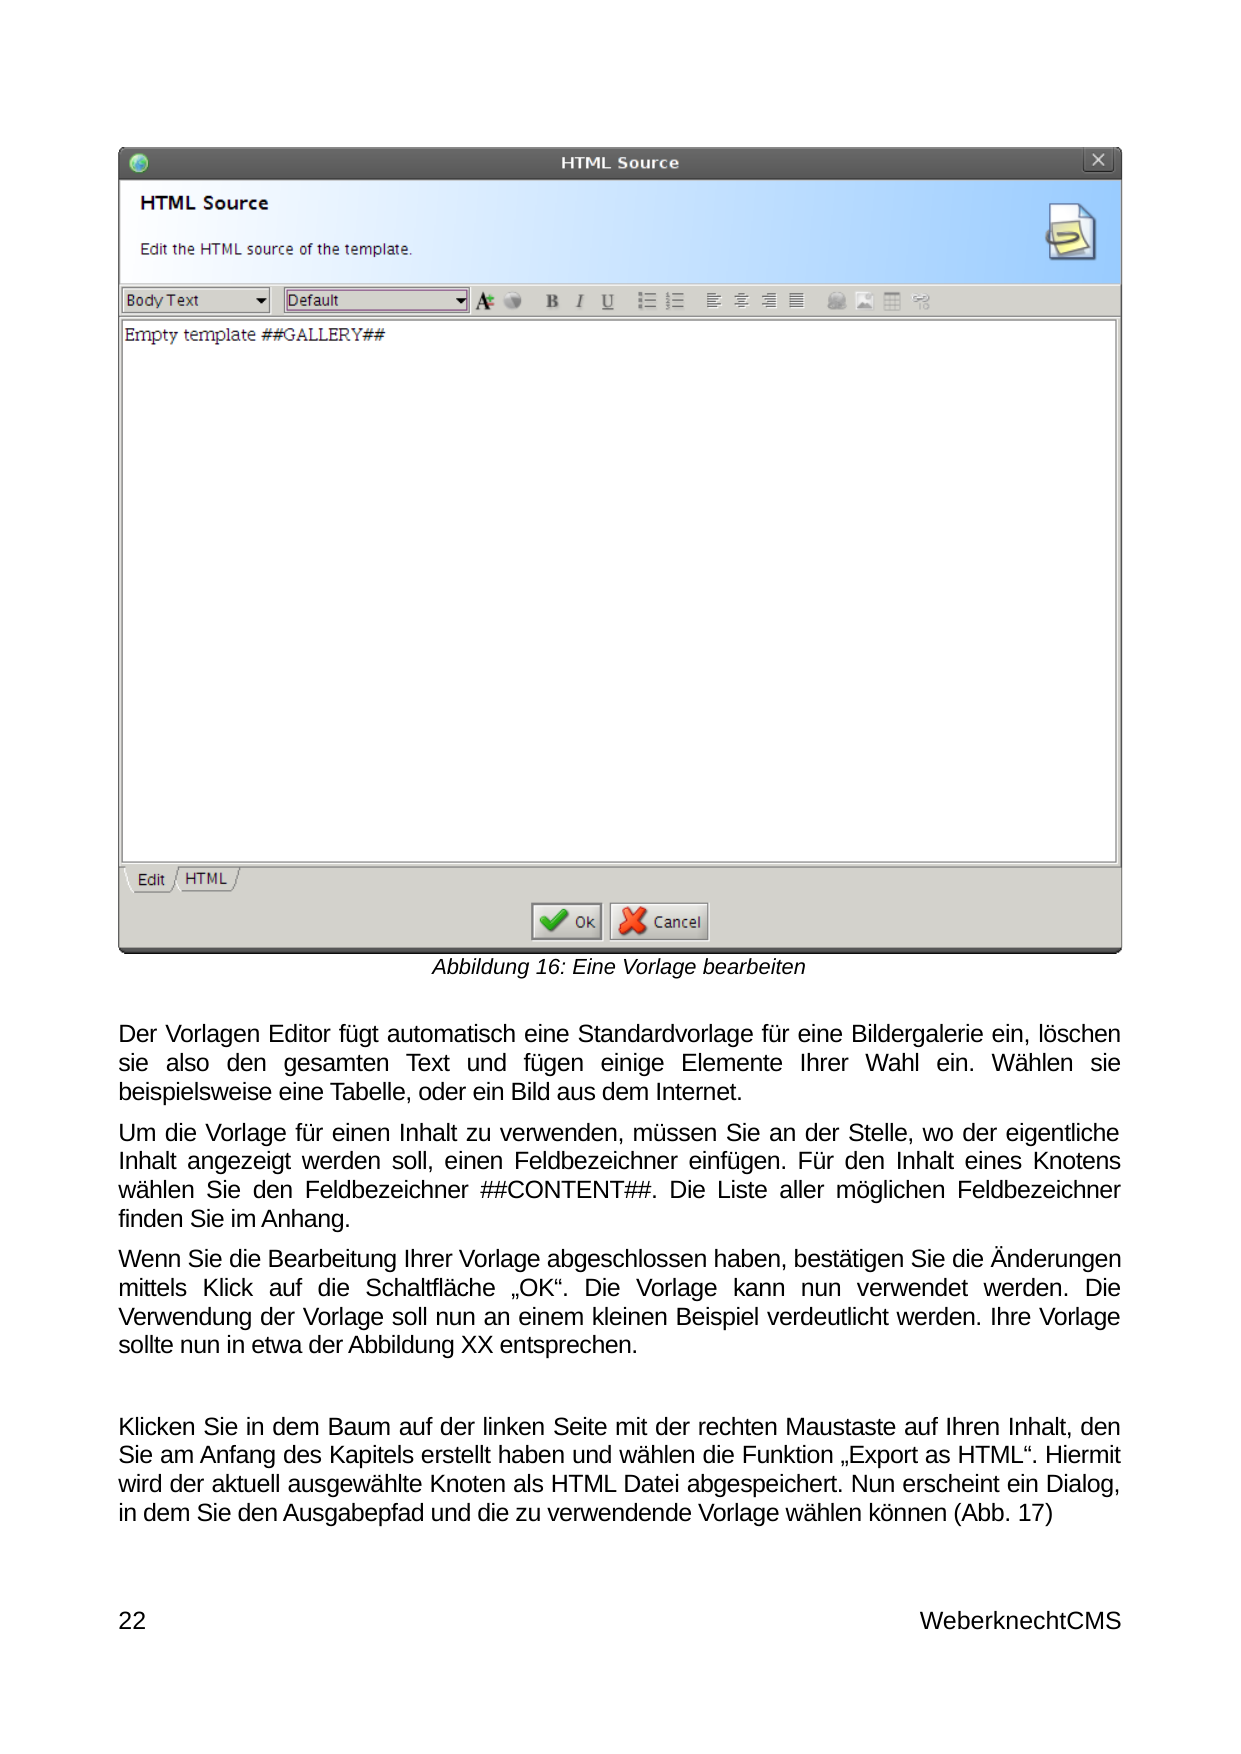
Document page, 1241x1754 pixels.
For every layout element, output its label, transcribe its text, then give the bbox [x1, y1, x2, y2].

text Abbildung 16: Eine Vorlage bearbeiten [118, 954, 1122, 979]
text Um die Vorlage für einen Inhalt zu verwenden, müssen Sie an der Stelle, wo der eigentliche Inhalt angezeigt werden soll, einen Feldbezeichner einfügen. Für den Inhalt eines Knotens wählen Sie den Feldbezeichner ##CONTENT##. Die Liste aller möglichen Feldbezeichner finden Sie im Anhang. [118, 1117, 1122, 1232]
picture [118, 147, 1123, 954]
text Wenn Sie die Bearbeitung Ihrer Vorlage abgeschlossen haben, bestätigen Sie die Änderungen mittels Klick auf die Schaltfläche „OK“. Die Vorlage kann nun verwendet werden. Die Verwendung der Vorlage soll nun an einem kleinen Beispiel verdeutlicht werden. Ihre Vorlage sollte nun in etwa der Abbildung XX entsprechen. [118, 1244, 1122, 1359]
text Klicken Sie in dem Baum auf der linken Seite mit der rechten Maustaste auf Ihren Inhalt, den Sie am Anfang des Kapitels erstellt haben und wählen die Funktion „Export as HTML“. Hiermit wird der aktuell ausgewählte Knoten als HTML Datei abgespeichert. Nun erscheint ein Dialog, in dem Sie den Ausgabepfad und die zu verwendende Vorlage wählen können (Abb. 17) [118, 1412, 1122, 1527]
text Der Vorlagen Editor fügt automatisch eine Standardvorlage für eine Bildergalerie ein, löschen sie also den gesamten Text und fügen einige Elemente Ihrer Wahl ein. Wählen sie beispielsweise eine Tabelle, oder ein Bild aus dem Internet. [118, 1019, 1122, 1106]
